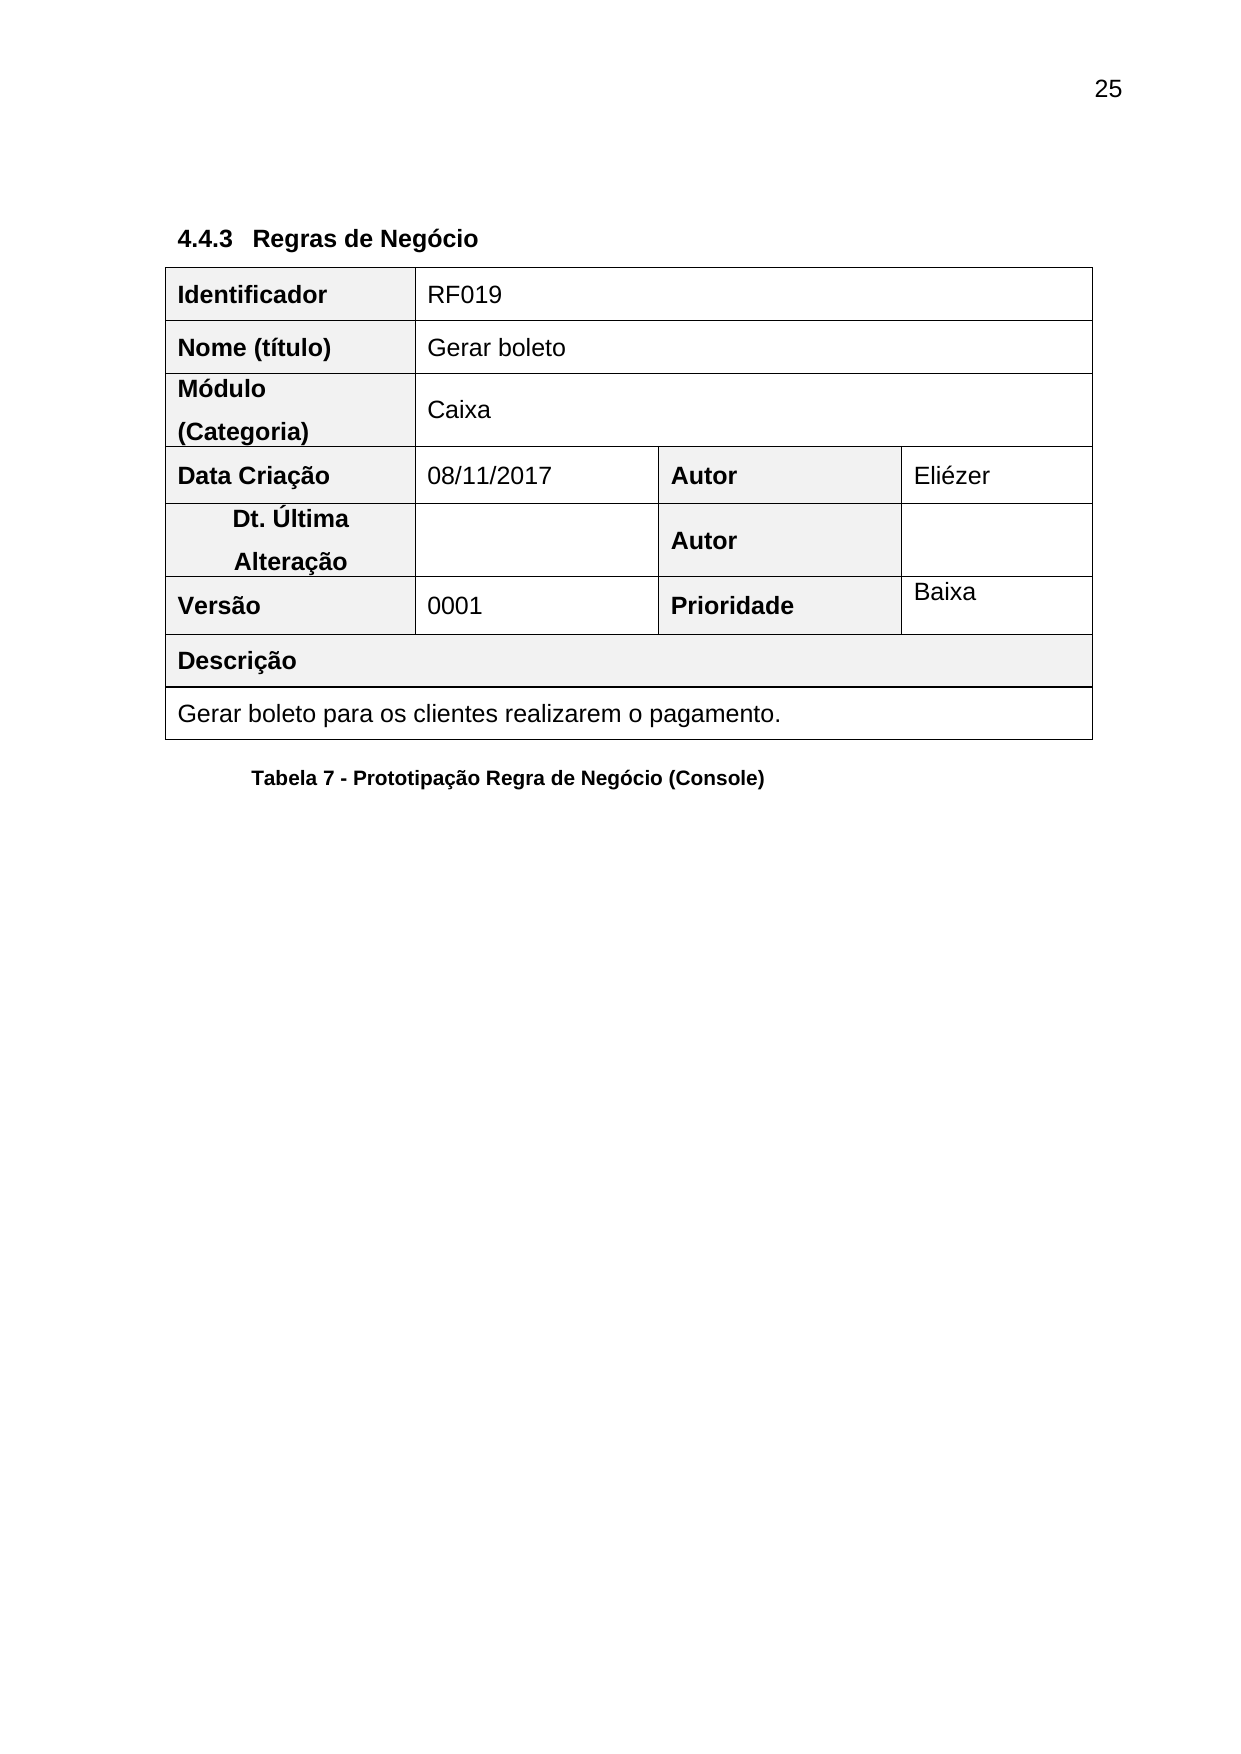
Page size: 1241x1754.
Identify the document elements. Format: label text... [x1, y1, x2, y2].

table_cell 08/11/2017 [416, 447, 658, 503]
table_cell Caixa [416, 374, 1092, 446]
subtitle Regras de Negócio [177, 224, 1122, 253]
text Tabela 7 - Prototipação Regra de Negócio (Console) [177, 765, 1122, 789]
table_cell Nome (título) [166, 321, 415, 373]
table_cell Autor [659, 504, 901, 576]
table_cell Dt. Última Alteração [166, 504, 415, 576]
table_cell Gerar boleto para os clientes realizarem o pagamento. [166, 688, 1092, 739]
table_header RF019 [416, 268, 1092, 320]
table_cell 0001 [416, 577, 658, 634]
table_cell Descrição [166, 635, 1092, 686]
table_cell Gerar boleto [416, 321, 1092, 373]
table_cell Baixa [902, 577, 1092, 634]
table_cell Data Criação [166, 447, 415, 503]
table_cell [902, 504, 1092, 576]
table_cell Eliézer [902, 447, 1092, 503]
table_cell Prioridade [659, 577, 901, 634]
table_cell [416, 504, 658, 576]
table_cell Versão [166, 577, 415, 634]
table_cell Módulo (Categoria) [166, 374, 415, 446]
table_cell Autor [659, 447, 901, 503]
table_header Identificador [166, 268, 415, 320]
